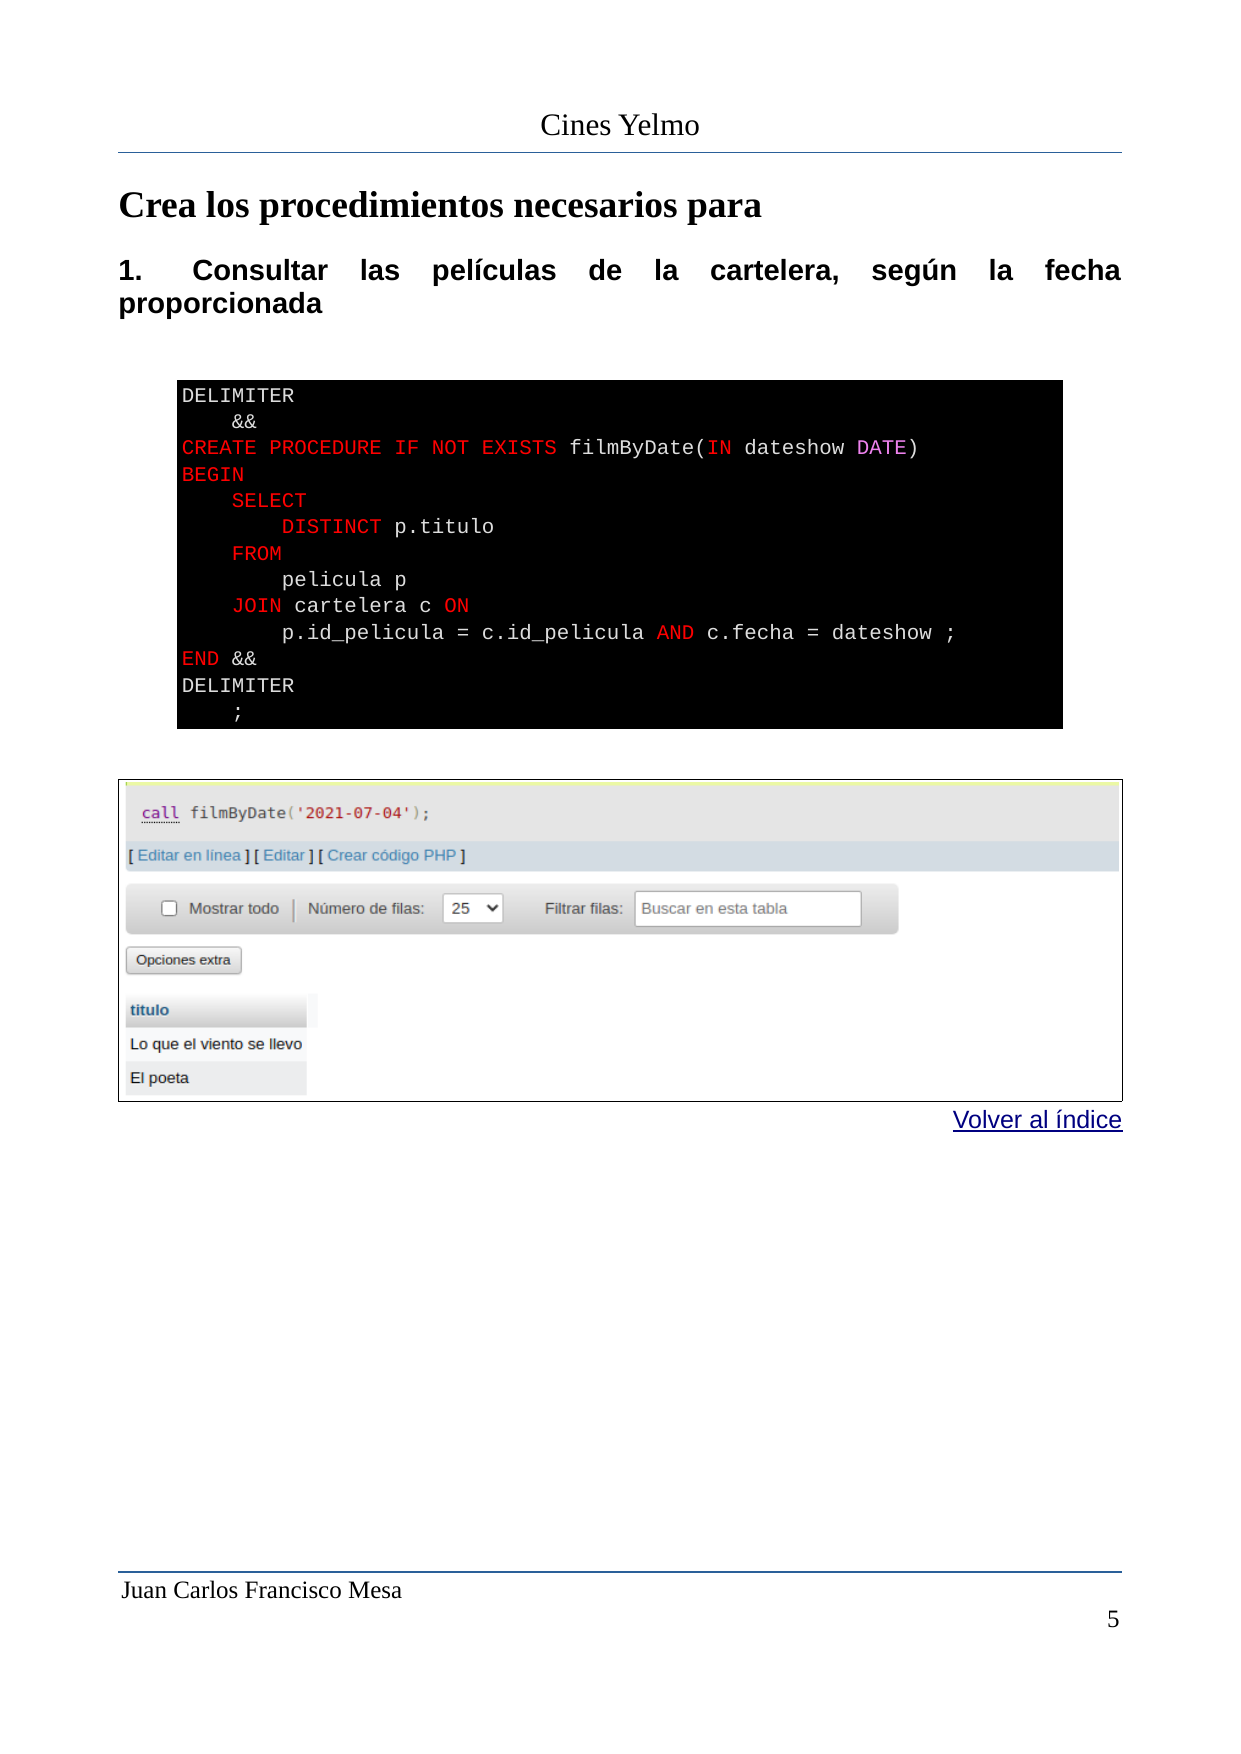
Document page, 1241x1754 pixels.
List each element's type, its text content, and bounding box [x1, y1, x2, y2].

text DISTINCT p.titulo [179, 512, 1062, 538]
text pelicula p [179, 565, 1062, 591]
text JOIN cartelera c ON [179, 591, 1062, 617]
subtitle Consultar las películas de la cartelera, según la fecha proporcionada [118, 253, 1122, 320]
text DELIMITER [179, 670, 1062, 696]
picture [121, 782, 1119, 1099]
text p.id_pelicula = c.id_pelicula AND c.fecha = dateshow ; [179, 617, 1062, 644]
text Volver al índice [118, 1102, 1122, 1134]
text FROM [179, 538, 1062, 565]
text SELECT [179, 486, 1062, 512]
text DELIMITER [179, 382, 1062, 407]
text && [179, 407, 1062, 433]
text END && [179, 644, 1062, 670]
text ; [179, 696, 1062, 728]
text CREATE PROCEDURE IF NOT EXISTS filmByDate(IN dateshow DATE) [179, 433, 1062, 459]
text [119, 780, 1122, 1101]
text BEGIN [179, 459, 1062, 486]
subtitle Crea los procedimientos necesarios para [118, 183, 1122, 226]
